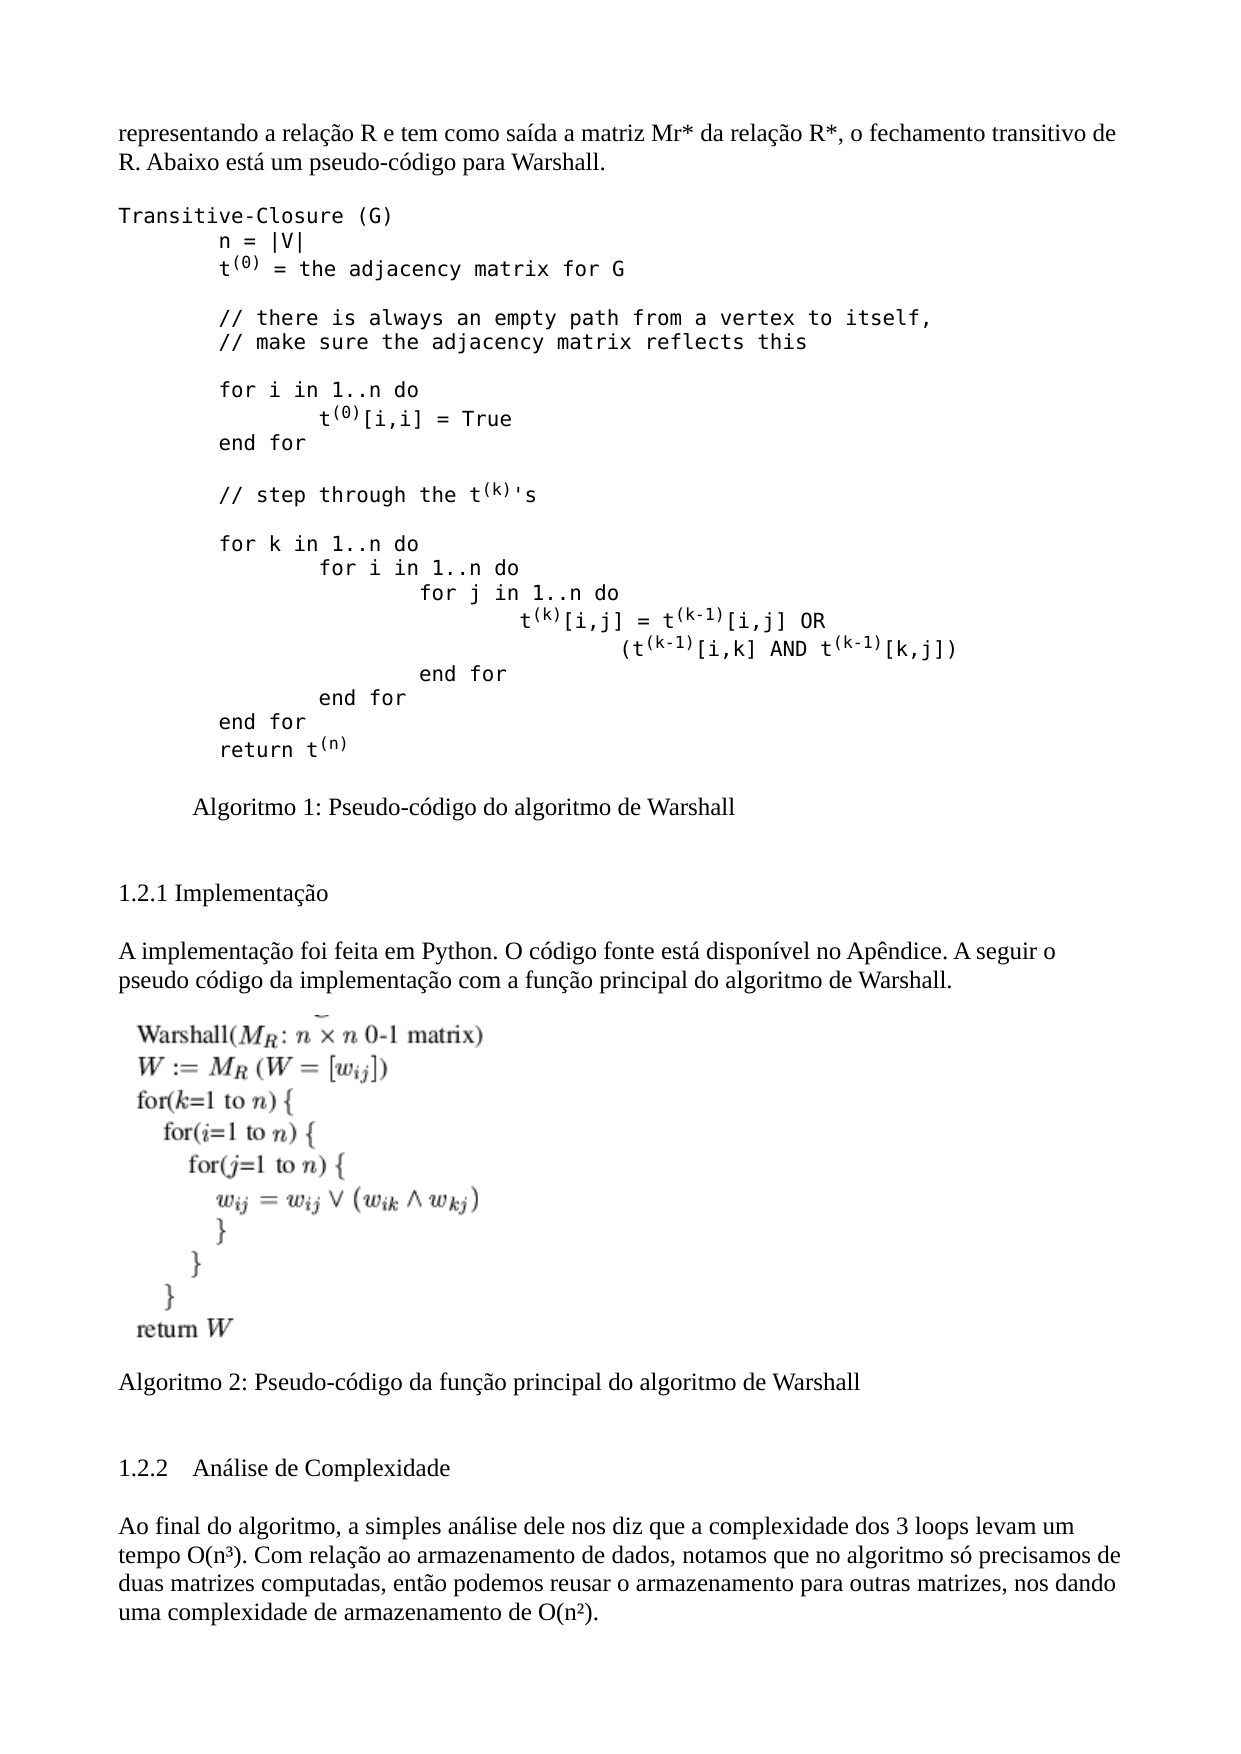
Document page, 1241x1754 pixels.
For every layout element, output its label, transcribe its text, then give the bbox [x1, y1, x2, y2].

text t(0)[i,i] = True [118, 403, 1122, 431]
text t(0) = the adjacency matrix for G [118, 253, 1122, 281]
text n = |V| [118, 229, 1122, 253]
text end for [118, 710, 1122, 734]
text 1.2.1 Implementação [118, 878, 1122, 907]
picture [126, 1015, 492, 1339]
text for i in 1..n do [118, 378, 1122, 403]
text end for [118, 686, 1122, 710]
text for i in 1..n do [118, 556, 1122, 581]
text Algoritmo 1: Pseudo-código do algoritmo de Warshall [118, 792, 1122, 821]
text end for [118, 431, 1122, 455]
text // make sure the adjacency matrix reflects this [118, 330, 1122, 354]
text Transitive-Closure (G) [118, 204, 1122, 229]
text for j in 1..n do [118, 581, 1122, 605]
text 1.2.2 Análise de Complexidade [118, 1453, 1122, 1482]
text for k in 1..n do [118, 532, 1122, 556]
text // there is always an empty path from a vertex to itself, [118, 306, 1122, 330]
text representando a relação R e tem como saída a matriz Mr* da relação R*, o fechamento transitivo de R. Abaixo está um pseudo-código para Warshall. [118, 118, 1122, 176]
text // step through the t(k)'s [118, 479, 1122, 508]
text Ao final do algoritmo, a simples análise dele nos diz que a complexidade dos 3 loops levam um tempo O(n³). Com relação ao armazenamento de dados, notamos que no algoritmo só precisamos de duas matrizes computadas, então podemos reusar o armazenamento para outras matrizes, nos dando uma complexidade de armazenamento de O(n²). [118, 1511, 1122, 1626]
text t(k)[i,j] = t(k-1)[i,j] OR [118, 605, 1122, 633]
text return t(n) [118, 734, 1122, 763]
text A implementação foi feita em Python. O código fonte está disponível no Apêndice. A seguir o pseudo código da implementação com a função principal do algoritmo de Warshall. [118, 936, 1122, 993]
text Algoritmo 2: Pseudo-código da função principal do algoritmo de Warshall [118, 1367, 1122, 1396]
text (t(k-1)[i,k] AND t(k-1)[k,j]) [118, 633, 1122, 662]
text end for [118, 662, 1122, 686]
